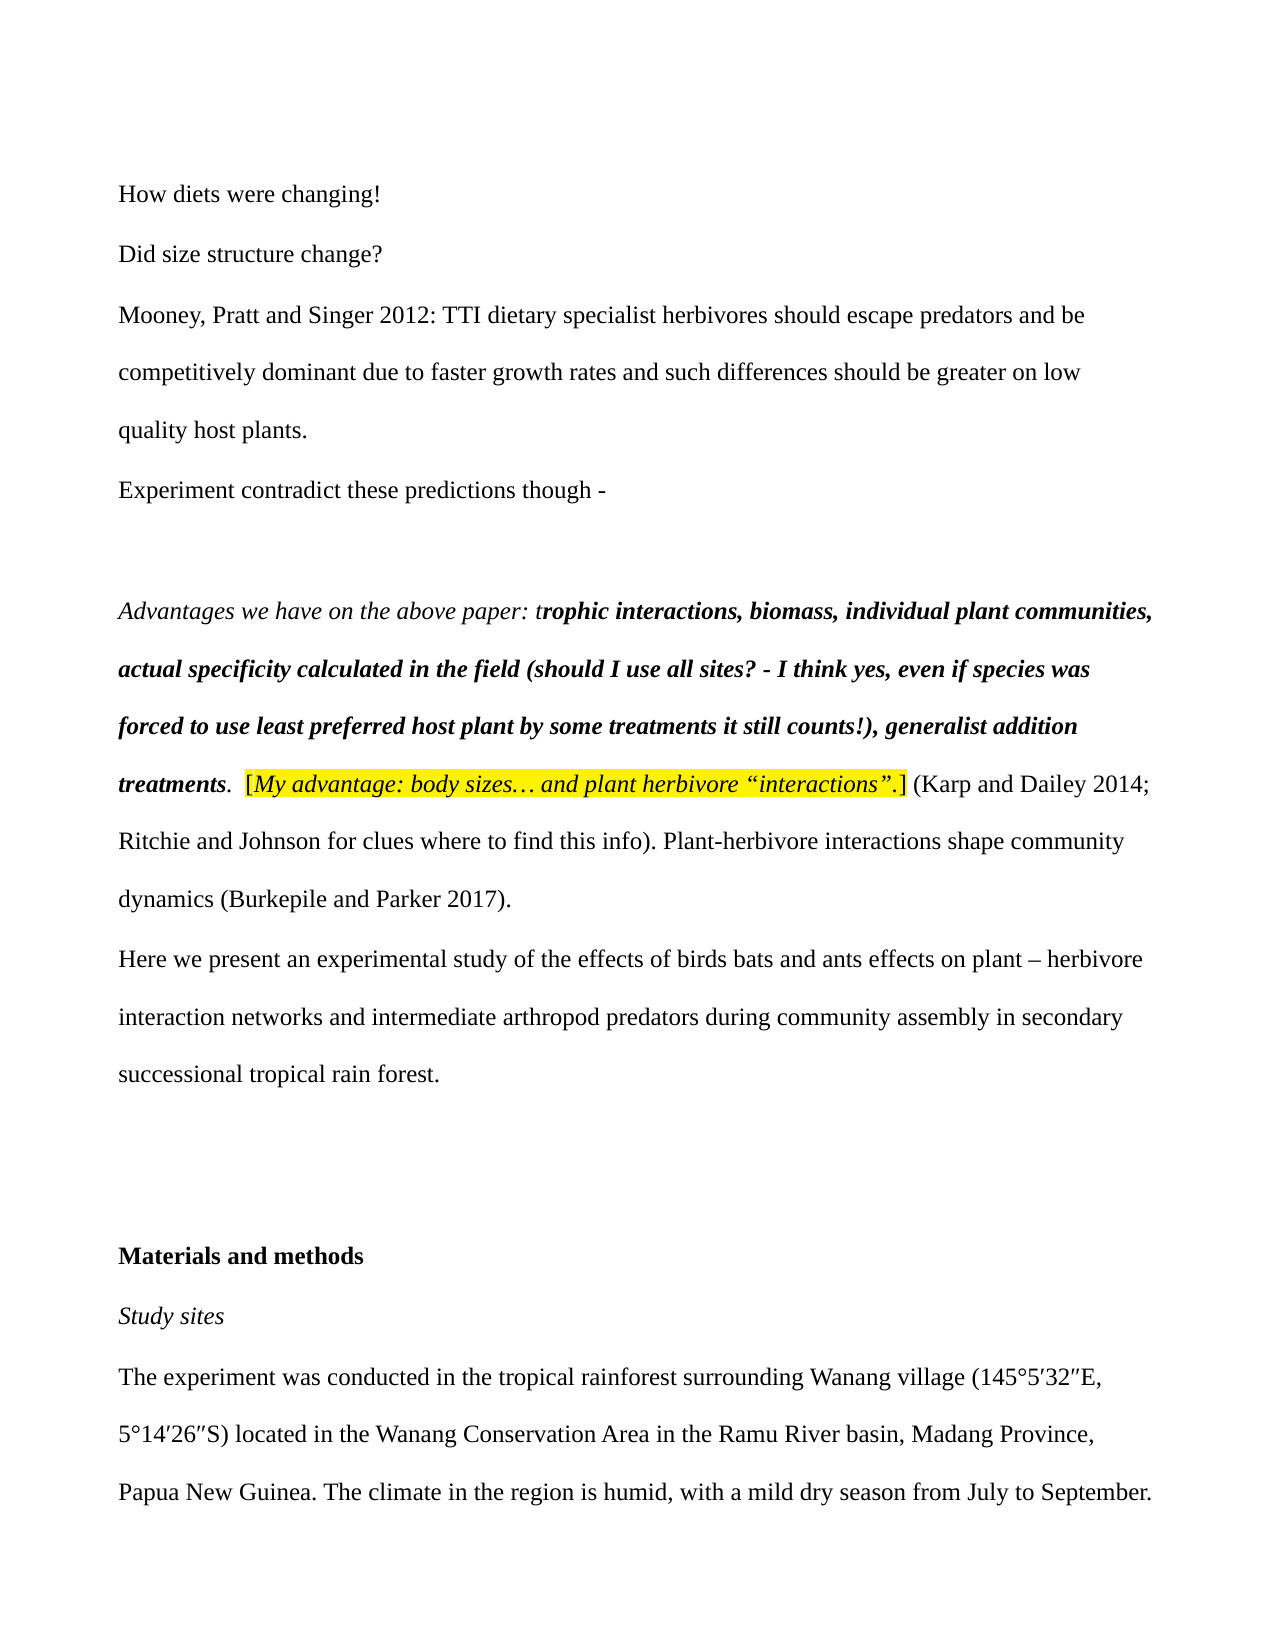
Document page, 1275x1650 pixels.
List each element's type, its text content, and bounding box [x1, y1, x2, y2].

text Experiment contradict these predictions though - [118, 475, 1157, 504]
text Materials and methods [118, 1241, 1157, 1269]
text How diets were changing! [118, 179, 1157, 207]
text Mooney, Pratt and Singer 2012: TTI dietary specialist herbivores should escape predators and be competitively dominant due to faster growth rates and such differences should be greater on low quality host plants. [118, 300, 1157, 443]
text Study sites [118, 1301, 1157, 1330]
text Advantages we have on the above paper: trophic interactions, biomass, individual plant communities, actual specificity calculated in the field (should I use all sites? - I think yes, even if species was forced to use least preferred host plant by some treatments it still counts!), generalist addition treatments. [My advantage: body sizes… and plant herbivore “interactions”.] (Karp and Dailey 2014; Ritchie and Johnson for clues where to find this info). Plant-herbivore interactions shape community dynamics (Burkepile and Parker 2017). [118, 596, 1157, 912]
text Here we present an experimental study of the effects of birds bats and ants effects on plant – herbivore interaction networks and intermediate arthropod predators during community assembly in secondary successional tropical rain forest. [118, 944, 1157, 1088]
text Did size structure change? [118, 239, 1157, 268]
text The experiment was conducted in the tropical rainforest surrounding Wanang village (145°5′32″E, 5°14′26″S) located in the Wanang Conservation Area in the Ramu River basin, Madang Province, Papua New Guinea. The climate in the region is humid, with a mild dry season from July to September. [118, 1362, 1157, 1506]
